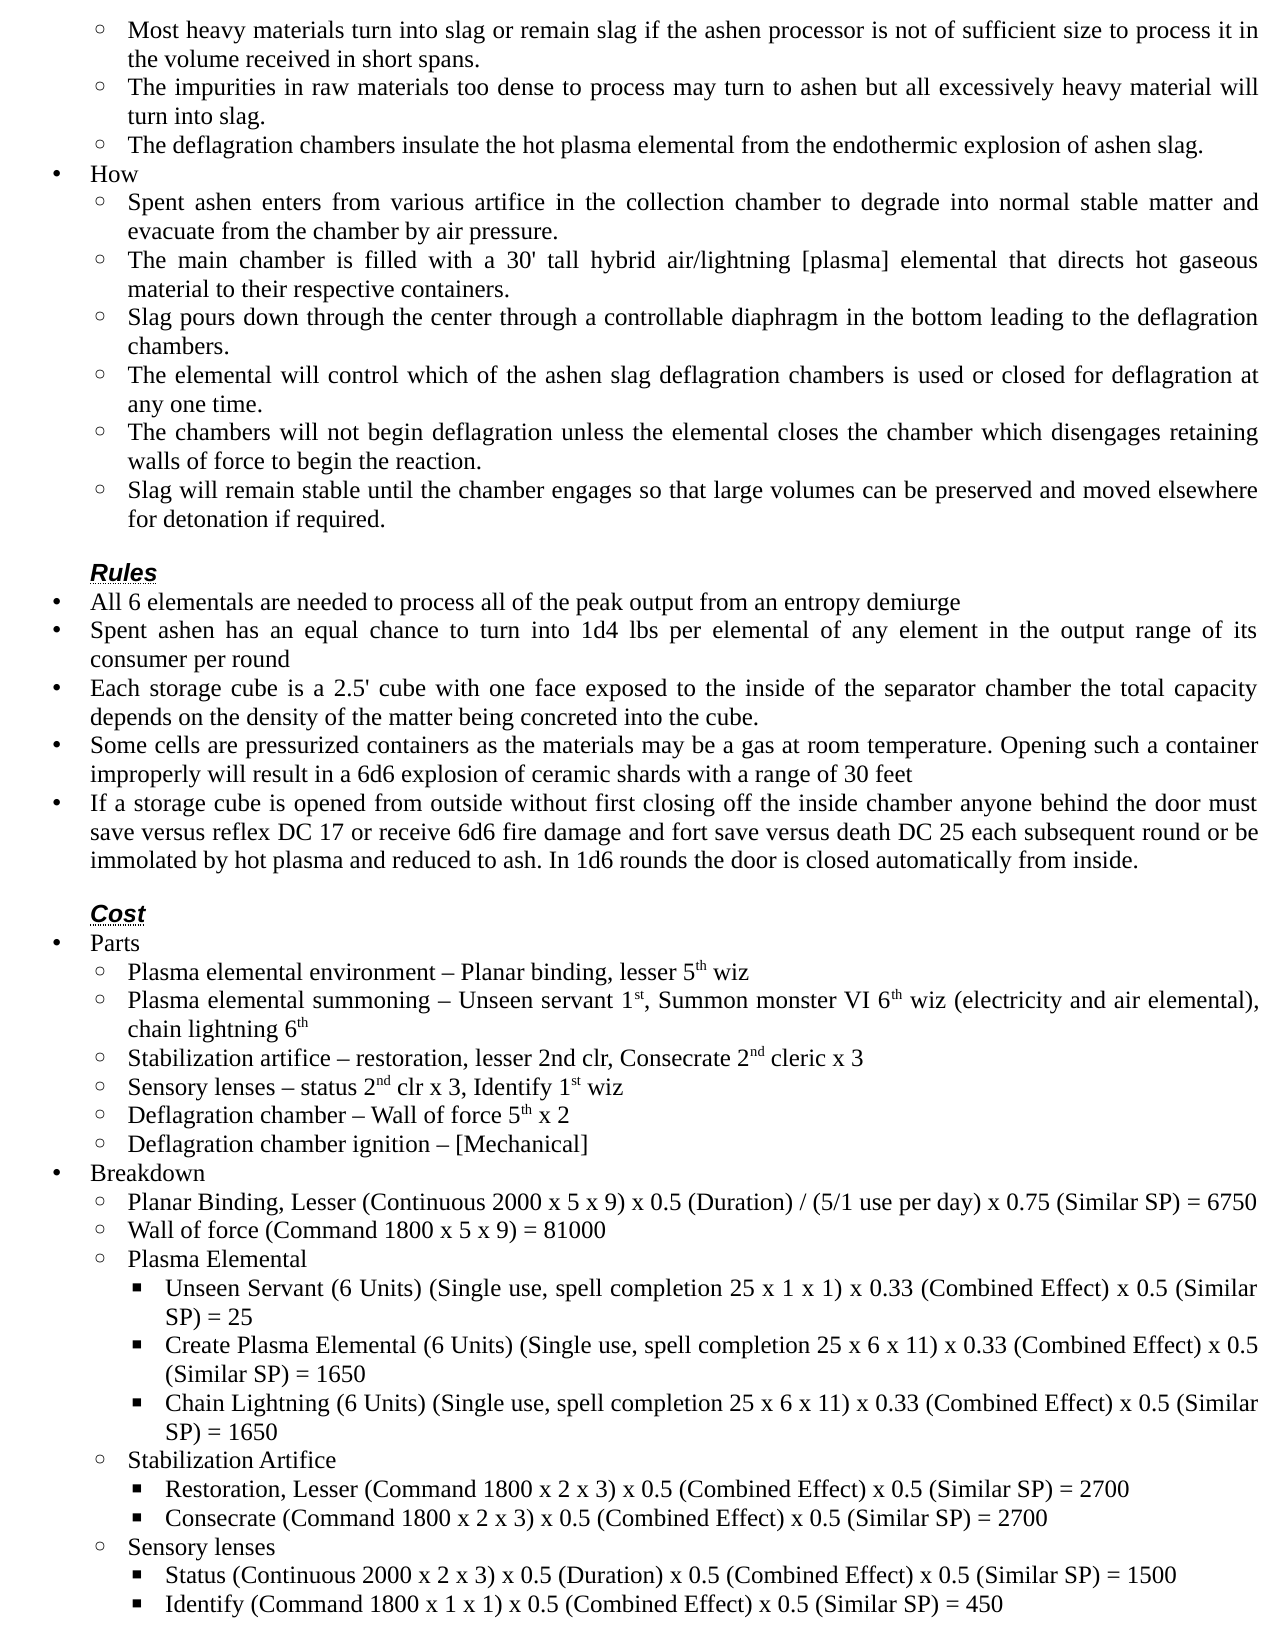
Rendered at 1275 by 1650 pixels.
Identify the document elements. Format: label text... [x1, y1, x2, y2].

list Slag pours down through the center through a controllable diaphragm in the bottom leading to the deflagration chambers. [90, 302, 1260, 360]
list Identify (Command 1800 x 1 x 1) x 0.5 (Combined Effect) x 0.5 (Similar SP) = 450 [127, 1589, 1260, 1618]
list Slag will remain stable until the chamber engages so that large volumes can be preserved and moved elsewhere for detonation if required. [90, 475, 1260, 532]
list How [52, 159, 1260, 187]
list Deflagration chamber – Wall of force 5th x 2 [90, 1101, 1260, 1129]
list Chain Lightning (6 Units) (Single use, spell completion 25 x 6 x 11) x 0.33 (Combined Effect) x 0.5 (Similar SP) = 1650 [127, 1388, 1260, 1446]
list Plasma elemental summoning – Unseen servant 1st, Summon monster VI 6th wiz (electricity and air elemental), chain lightning 6th [90, 986, 1260, 1043]
list If a storage cube is opened from outside without first closing off the inside chamber anyone behind the door must save versus reflex DC 17 or receive 6d6 fire damage and fort save versus death DC 25 each subsequent round or be immolated by hot plasma and reduced to ash. In 1d6 rounds the door is closed automatically from inside. [52, 788, 1260, 874]
list Some cells are pressurized containers as the materials may be a gas at room temperature. Opening such a container improperly will result in a 6d6 explosion of ceramic shards with a range of 30 feet [52, 730, 1260, 788]
list The deflagration chambers insulate the hot plasma elemental from the endothermic explosion of ashen slag. [90, 130, 1260, 159]
list Restoration, Lesser (Command 1800 x 2 x 3) x 0.5 (Combined Effect) x 0.5 (Similar SP) = 2700 [127, 1474, 1260, 1503]
list Sensory lenses – status 2nd clr x 3, Identify 1st wiz [90, 1072, 1260, 1101]
list Unseen Servant (6 Units) (Single use, spell completion 25 x 1 x 1) x 0.33 (Combined Effect) x 0.5 (Similar SP) = 25 [127, 1273, 1260, 1331]
list Spent ashen enters from various artifice in the collection chamber to degrade into normal stable matter and evacuate from the chamber by air pressure. [90, 187, 1260, 245]
subtitle Cost [90, 899, 1260, 928]
list Parts [52, 928, 1260, 957]
list Sensory lenses [90, 1532, 1260, 1561]
list Plasma Elemental [90, 1244, 1260, 1273]
list Wall of force (Command 1800 x 5 x 9) = 81000 [90, 1216, 1260, 1244]
list Breakdown [52, 1158, 1260, 1187]
list The main chamber is filled with a 30' tall hybrid air/lightning [plasma] elemental that directs hot gaseous material to their respective containers. [90, 245, 1260, 302]
list Spent ashen has an equal chance to turn into 1d4 lbs per elemental of any element in the output range of its consumer per round [52, 615, 1260, 673]
list Stabilization artifice – restoration, lesser 2nd clr, Consecrate 2nd cleric x 3 [90, 1043, 1260, 1072]
list Each storage cube is a 2.5' cube with one face exposed to the inside of the separator chamber the total capacity depends on the density of the matter being concreted into the cube. [52, 673, 1260, 730]
list Deflagration chamber ignition – [Mechanical] [90, 1129, 1260, 1158]
subtitle Rules [90, 558, 1260, 587]
list Most heavy materials turn into slag or remain slag if the ashen processor is not of sufficient size to process it in the volume received in short spans. [90, 15, 1260, 72]
list The chambers will not begin deflagration unless the elemental closes the chamber which disengages retaining walls of force to begin the reaction. [90, 417, 1260, 475]
list Stabilization Artifice [90, 1446, 1260, 1474]
list Planar Binding, Lesser (Continuous 2000 x 5 x 9) x 0.5 (Duration) / (5/1 use per day) x 0.75 (Similar SP) = 6750 [90, 1187, 1260, 1216]
list Plasma elemental environment – Planar binding, lesser 5th wiz [90, 957, 1260, 986]
list Consecrate (Command 1800 x 2 x 3) x 0.5 (Combined Effect) x 0.5 (Similar SP) = 2700 [127, 1503, 1260, 1532]
list Create Plasma Elemental (6 Units) (Single use, spell completion 25 x 6 x 11) x 0.33 (Combined Effect) x 0.5 (Similar SP) = 1650 [127, 1331, 1260, 1388]
list All 6 elementals are needed to process all of the peak output from an entropy demiurge [52, 587, 1260, 615]
list The elemental will control which of the ashen slag deflagration chambers is used or closed for deflagration at any one time. [90, 360, 1260, 417]
list Status (Continuous 2000 x 2 x 3) x 0.5 (Duration) x 0.5 (Combined Effect) x 0.5 (Similar SP) = 1500 [127, 1561, 1260, 1589]
list The impurities in raw materials too dense to process may turn to ashen but all excessively heavy material will turn into slag. [90, 72, 1260, 130]
